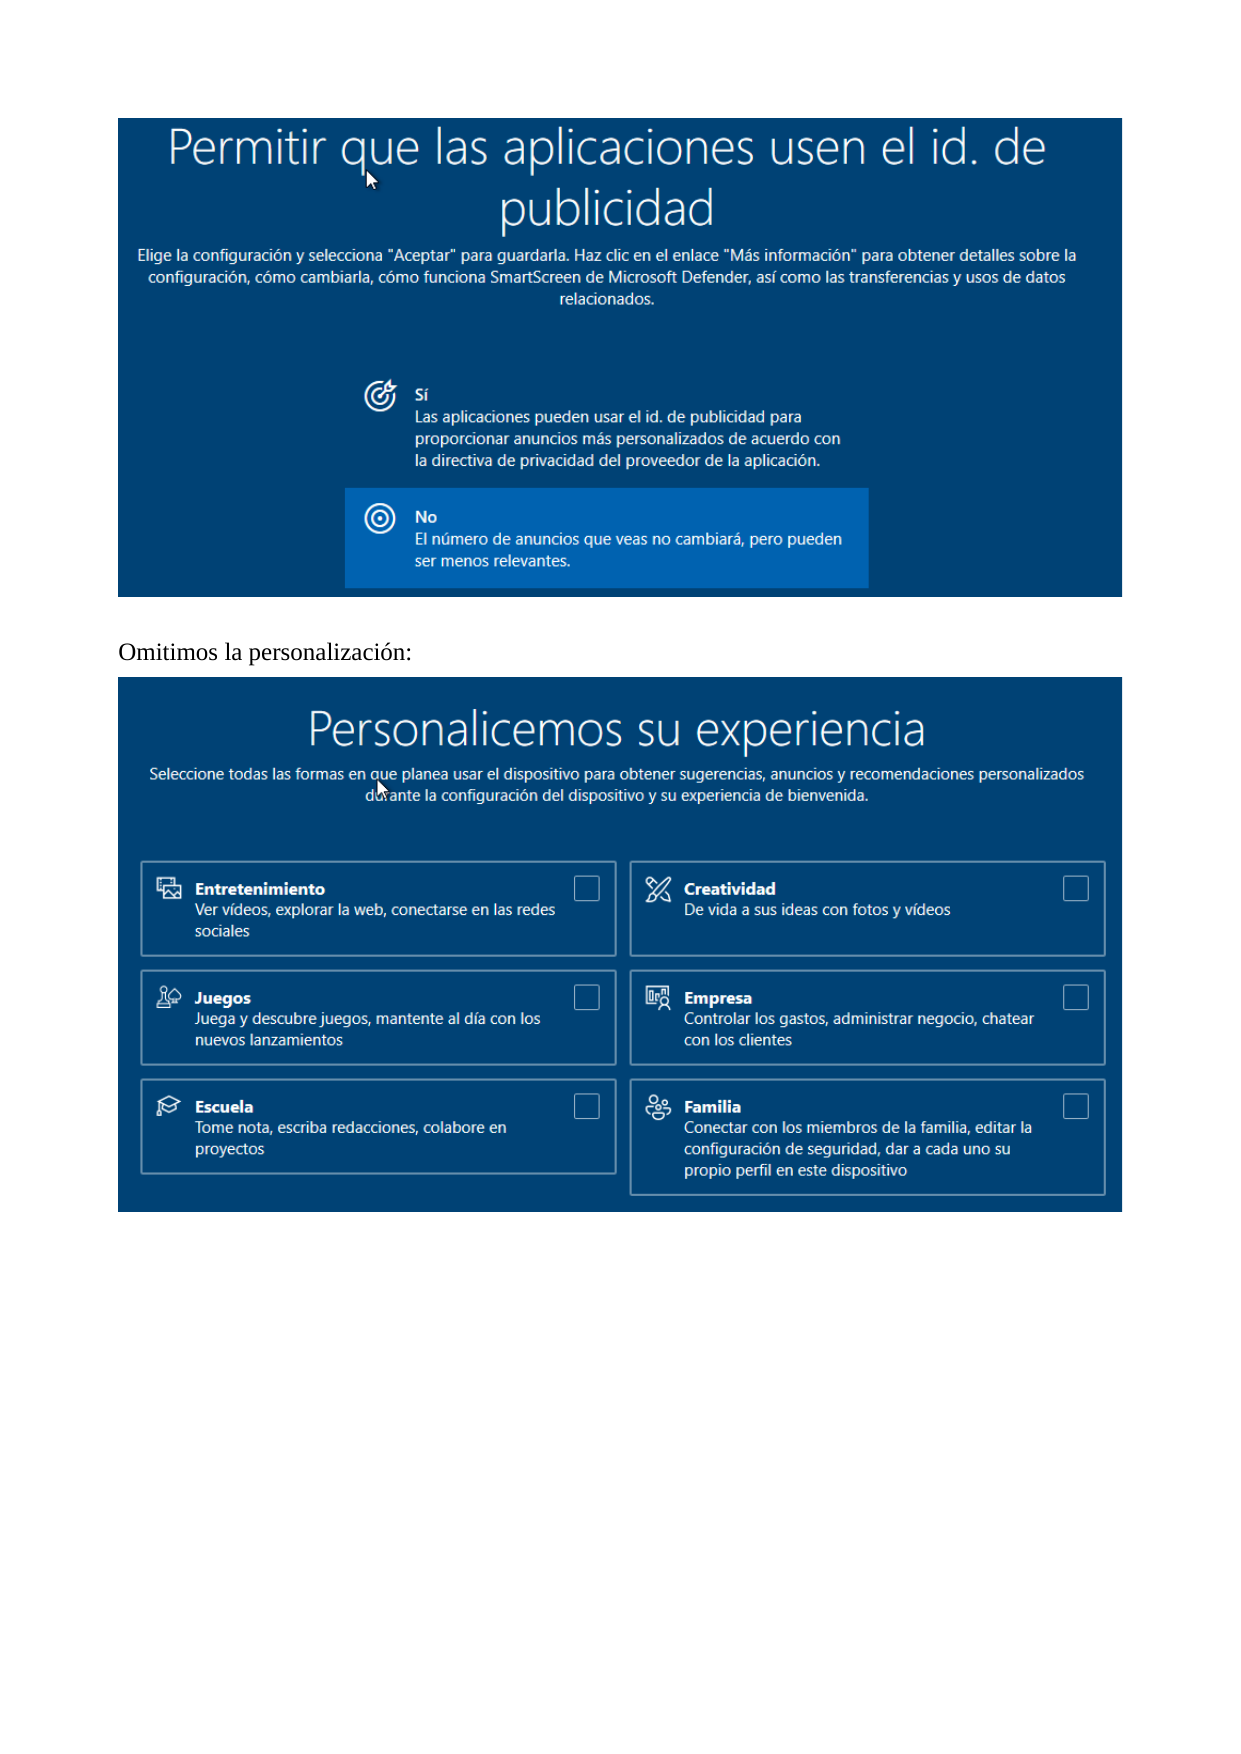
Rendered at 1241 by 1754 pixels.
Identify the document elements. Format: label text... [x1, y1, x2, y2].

picture [118, 118, 1123, 597]
text Omitimos la personalización: [118, 637, 1122, 666]
picture [118, 677, 1123, 1212]
